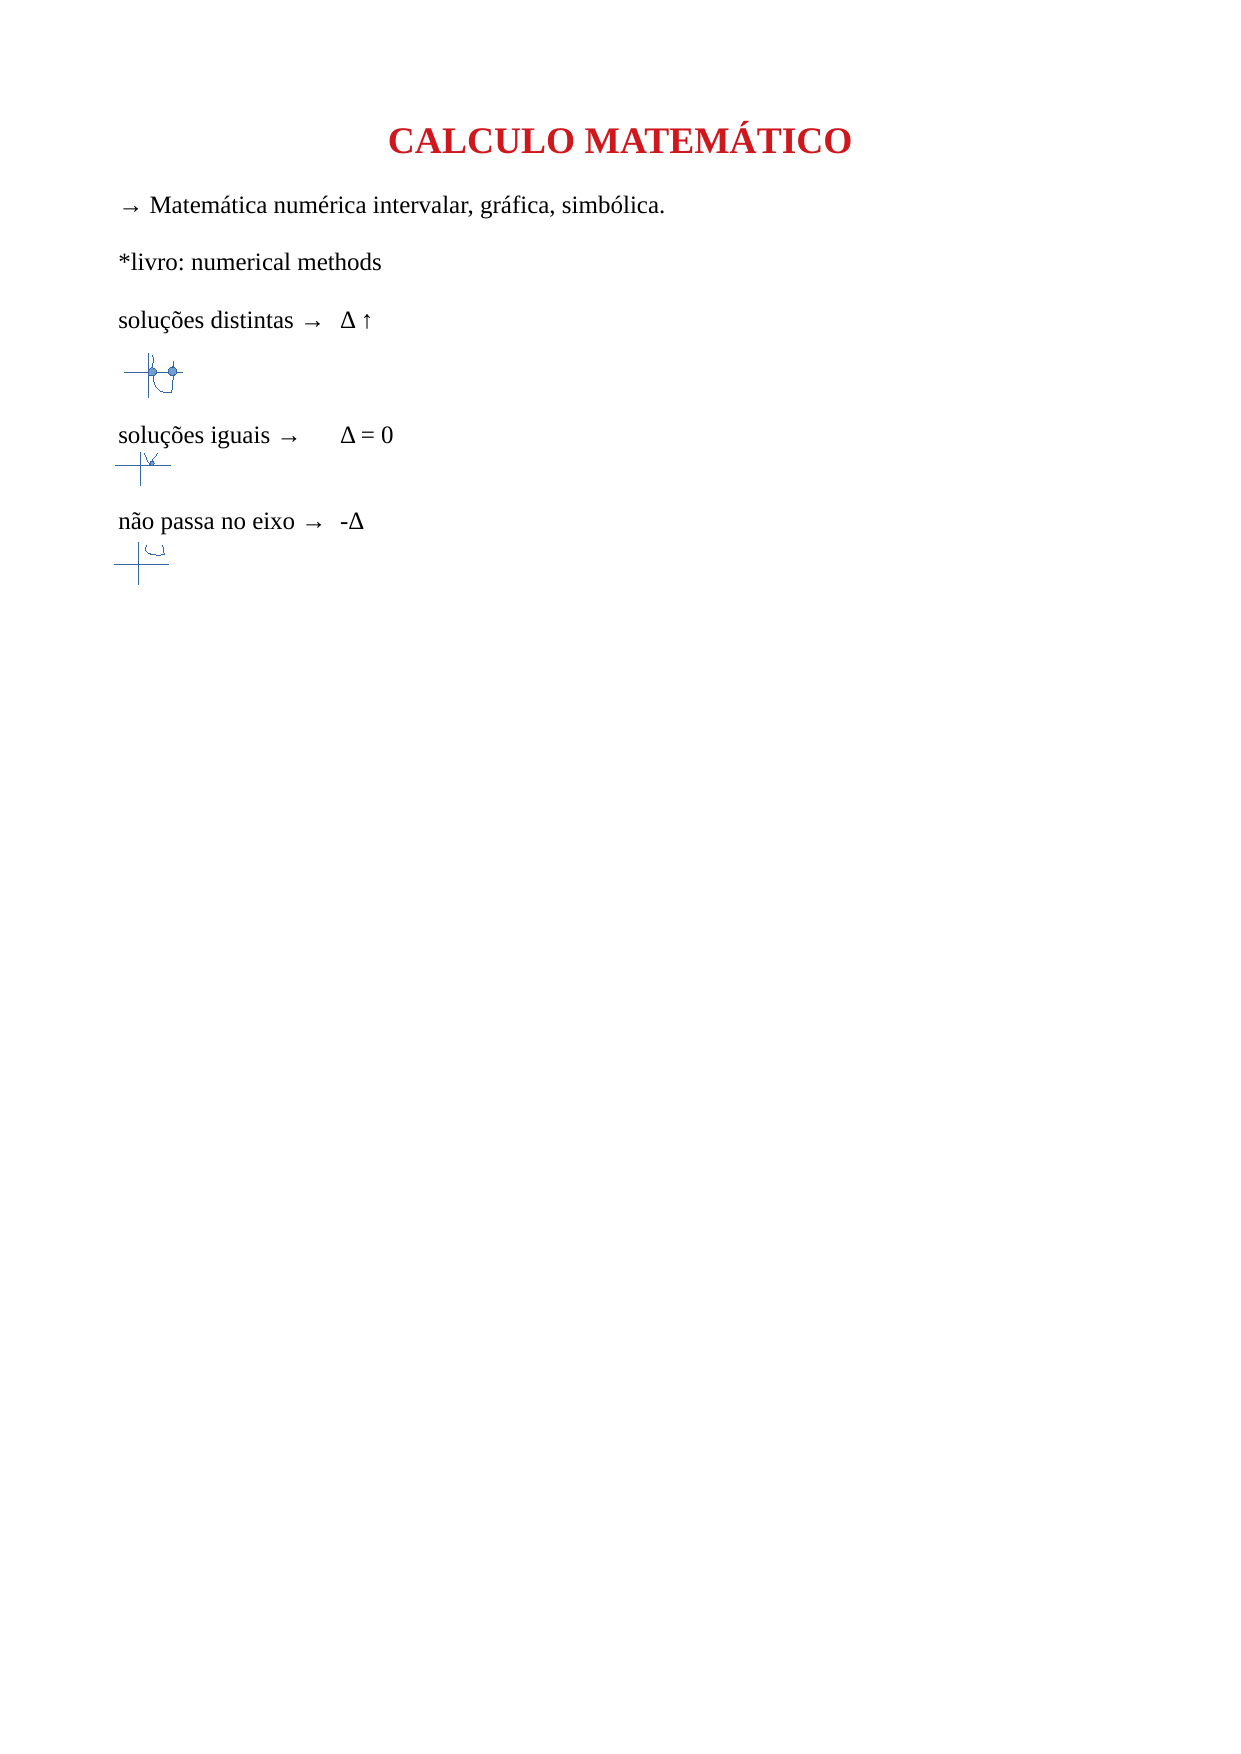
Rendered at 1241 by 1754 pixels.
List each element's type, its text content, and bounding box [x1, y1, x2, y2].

text soluções distintas → Δ ↑ [118, 305, 1122, 334]
text *livro: numerical methods [118, 247, 1122, 276]
text CALCULO MATEMÁTICO [118, 118, 1122, 161]
text soluções iguais → Δ = 0 [118, 420, 1122, 449]
text não passa no eixo → -Δ [118, 506, 1122, 535]
text → Matemática numérica intervalar, gráfica, simbólica. [118, 190, 1122, 219]
